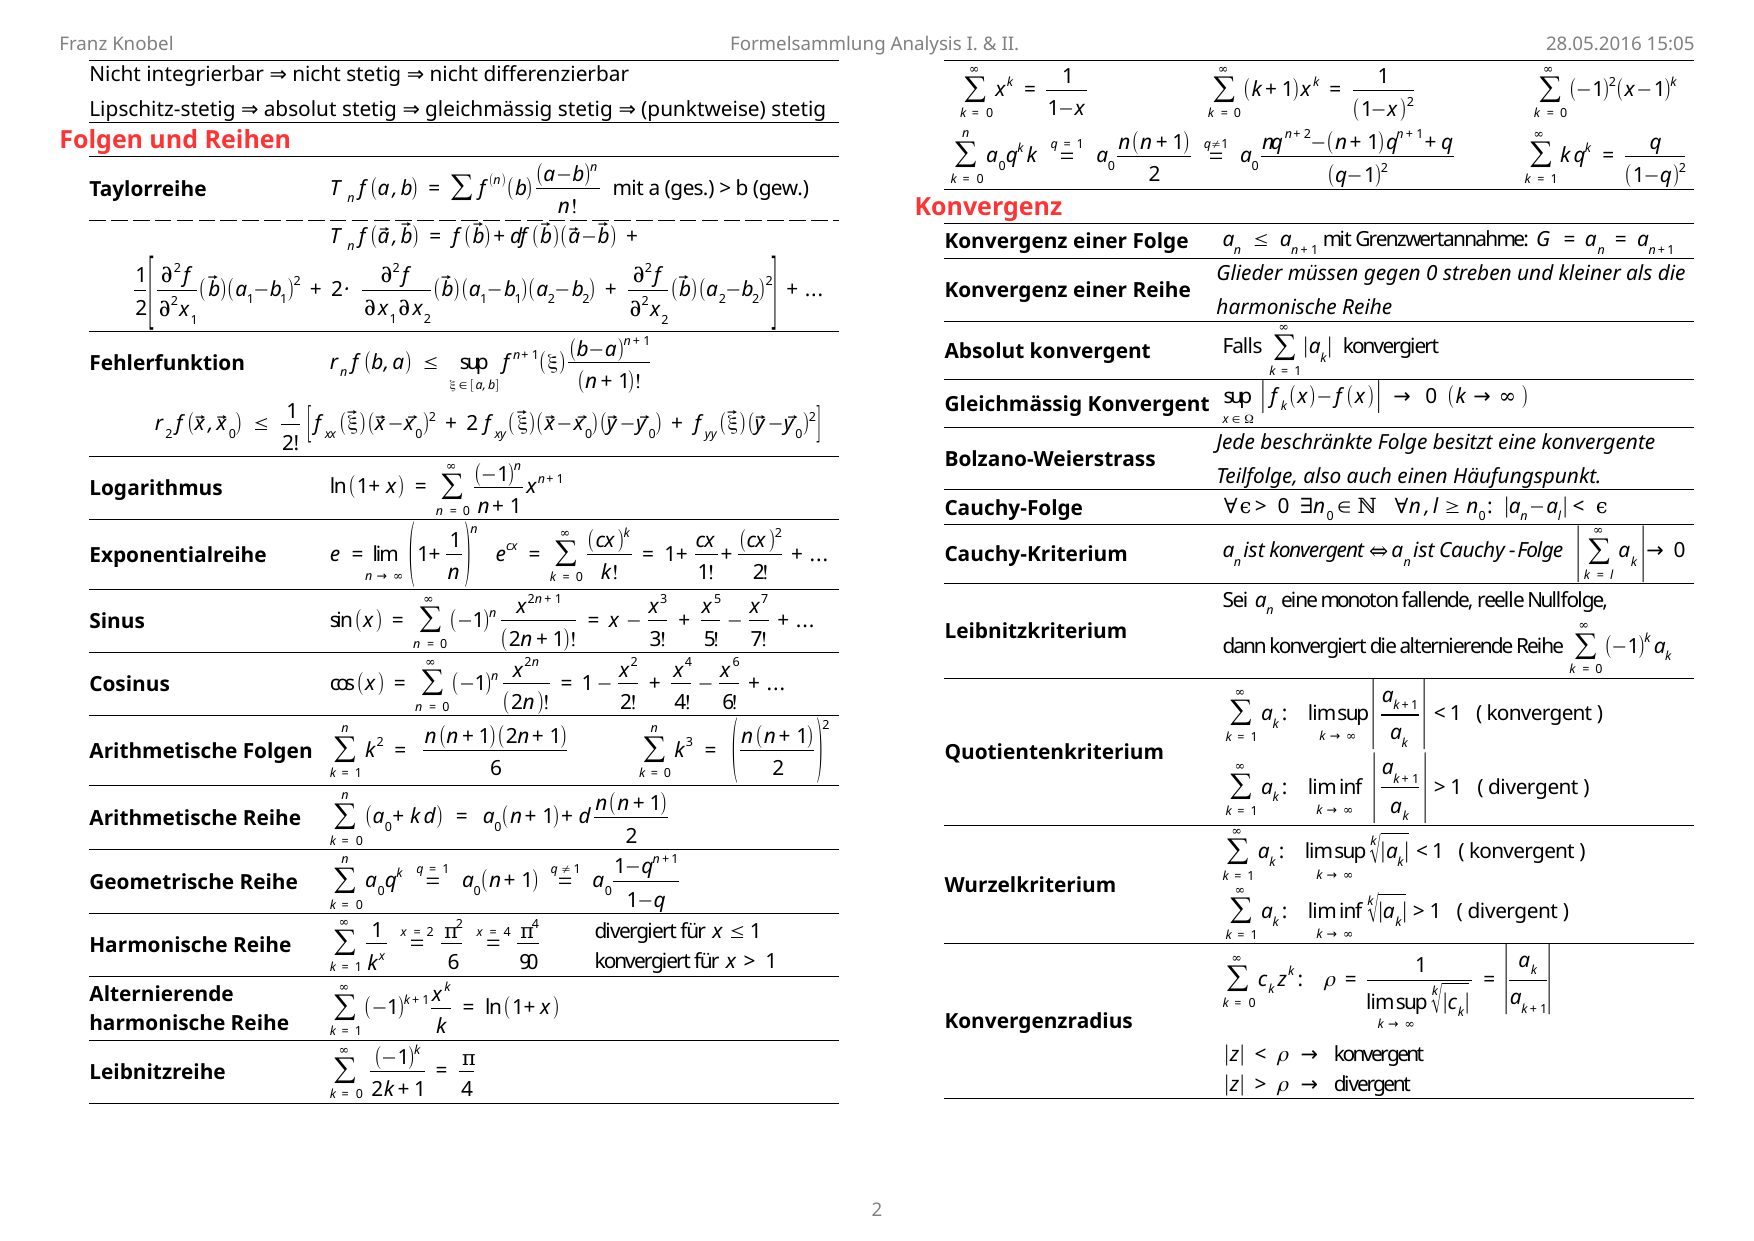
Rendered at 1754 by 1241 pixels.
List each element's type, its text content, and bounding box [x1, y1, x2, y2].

table_cell [324, 914, 839, 976]
table_cell Logarithmus [89, 457, 323, 519]
table_cell [324, 332, 839, 394]
table_cell Gleichmässig Konvergent [944, 380, 1216, 427]
table_cell Jede beschränkte Folge besitzt eine konvergente Teilfolge, also auch einen Häufungspunkt. [1216, 428, 1694, 489]
table_cell Bolzano-Weierstrass [944, 428, 1216, 489]
table_cell Cosinus [89, 653, 323, 715]
table_header [1216, 224, 1694, 258]
table_cell [1216, 679, 1694, 825]
table_cell [89, 220, 323, 254]
table_cell [324, 457, 839, 519]
table_cell [324, 520, 839, 589]
table_cell Sinus [89, 590, 323, 652]
table_cell [324, 977, 839, 1039]
table_cell [324, 716, 839, 785]
table_cell Geometrische Reihe [89, 850, 323, 913]
table_cell [944, 61, 1694, 189]
table_cell Glieder müssen gegen 0 streben und kleiner als die harmonische Reihe [1216, 259, 1694, 321]
table_cell Harmonische Reihe [89, 914, 323, 976]
table_cell Cauchy-Kriterium [944, 525, 1216, 583]
table_cell Absolut konvergent [944, 322, 1216, 379]
table_cell Konvergenz einer Reihe [944, 259, 1216, 321]
table_cell [1216, 380, 1694, 427]
title Konvergenz [914, 189, 1694, 223]
table_cell Leibnitzreihe [89, 1041, 323, 1103]
table_cell [89, 255, 839, 331]
table_cell Wurzelkriterium [944, 826, 1216, 943]
table_cell [1216, 525, 1694, 583]
table_cell Alternierende harmonische Reihe [89, 977, 323, 1039]
table_header Konvergenz einer Folge [944, 224, 1216, 258]
table_cell Quotientenkriterium [944, 679, 1216, 825]
table_cell [324, 590, 839, 652]
table_cell Cauchy-Folge [944, 490, 1216, 524]
table_cell Konvergenzradius [944, 944, 1216, 1098]
table_cell Fehlerfunktion [89, 332, 323, 394]
table_cell Exponentialreihe [89, 520, 323, 589]
table_cell Nicht integrierbar ⇒ nicht stetig ⇒ nicht differenzierbar Lipschitz-stetig ⇒ absolut stetig ⇒ gleichmässig stetig ⇒ (punktweise) stetig [89, 61, 839, 122]
table_cell [1216, 322, 1694, 379]
table_cell Arithmetische Folgen [89, 716, 323, 785]
table_cell [324, 786, 839, 849]
table_cell Leibnitzkriterium [944, 584, 1216, 678]
table_cell [1216, 584, 1694, 678]
table_cell [324, 1041, 839, 1103]
table_cell [324, 850, 839, 913]
table_header Taylorreihe [89, 157, 323, 219]
table_cell Arithmetische Reihe [89, 786, 323, 849]
table_cell [1216, 826, 1694, 943]
table_cell [1216, 944, 1694, 1098]
title Folgen und Reihen [59, 122, 839, 156]
table_header [324, 157, 839, 219]
table_cell [324, 653, 839, 715]
table_cell [324, 220, 839, 254]
table_cell [1216, 490, 1694, 524]
table_cell [89, 394, 839, 456]
